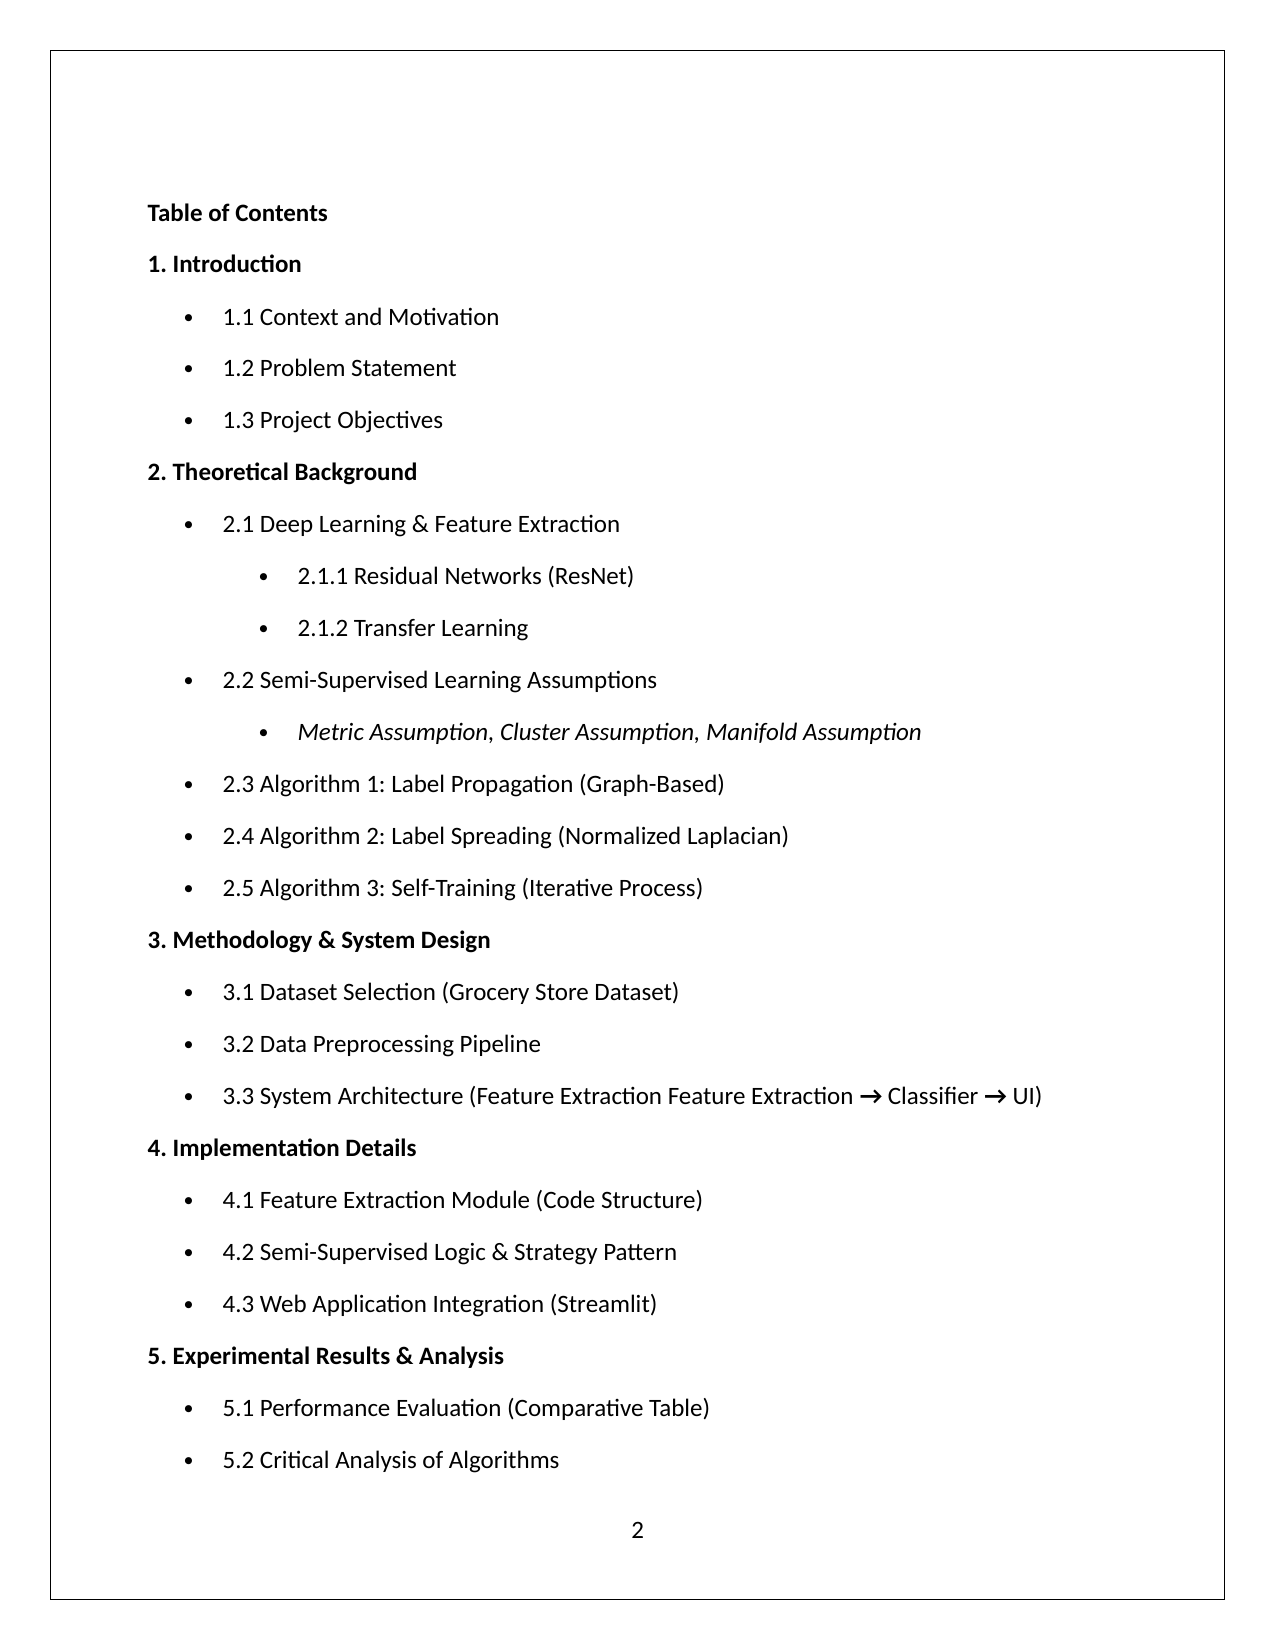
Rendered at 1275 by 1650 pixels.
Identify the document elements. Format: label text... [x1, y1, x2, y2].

list 2.1 Deep Learning & Feature Extraction [185, 508, 1127, 539]
list 4.2 Semi-Supervised Logic & Strategy Pattern [185, 1236, 1127, 1267]
list 5.1 Performance Evaluation (Comparative Table) [185, 1392, 1127, 1423]
list 3.3 System Architecture (Feature Extraction Feature Extraction → Classifier → UI) [185, 1080, 1127, 1111]
list 2.4 Algorithm 2: Label Spreading (Normalized Laplacian) [185, 820, 1127, 851]
list 4.1 Feature Extraction Module (Code Structure) [185, 1184, 1127, 1215]
list 2.1.1 Residual Networks (ResNet) [260, 561, 1127, 591]
list 2.2 Semi-Supervised Learning Assumptions [185, 664, 1127, 695]
list 3.1 Dataset Selection (Grocery Store Dataset) [185, 976, 1127, 1007]
text 1. Introduction [147, 249, 1127, 279]
list 2.3 Algorithm 1: Label Propagation (Graph-Based) [185, 768, 1127, 799]
list 2.1.2 Transfer Learning [260, 612, 1127, 643]
list 1.3 Project Objectives [185, 404, 1127, 435]
list 2.5 Algorithm 3: Self-Training (Iterative Process) [185, 872, 1127, 903]
list 3.2 Data Preprocessing Pipeline [185, 1028, 1127, 1059]
text Table of Contents [147, 197, 1127, 227]
list 5.2 Critical Analysis of Algorithms [185, 1444, 1127, 1475]
text 4. Implementation Details [147, 1132, 1127, 1163]
list 1.1 Context and Motivation [185, 301, 1127, 331]
list Metric Assumption, Cluster Assumption, Manifold Assumption [260, 716, 1127, 747]
text 3. Methodology & System Design [147, 924, 1127, 955]
list 4.3 Web Application Integration (Streamlit) [185, 1288, 1127, 1319]
text 2. Theoretical Background [147, 457, 1127, 487]
list 1.2 Problem Statement [185, 353, 1127, 383]
text 5. Experimental Results & Analysis [147, 1340, 1127, 1371]
